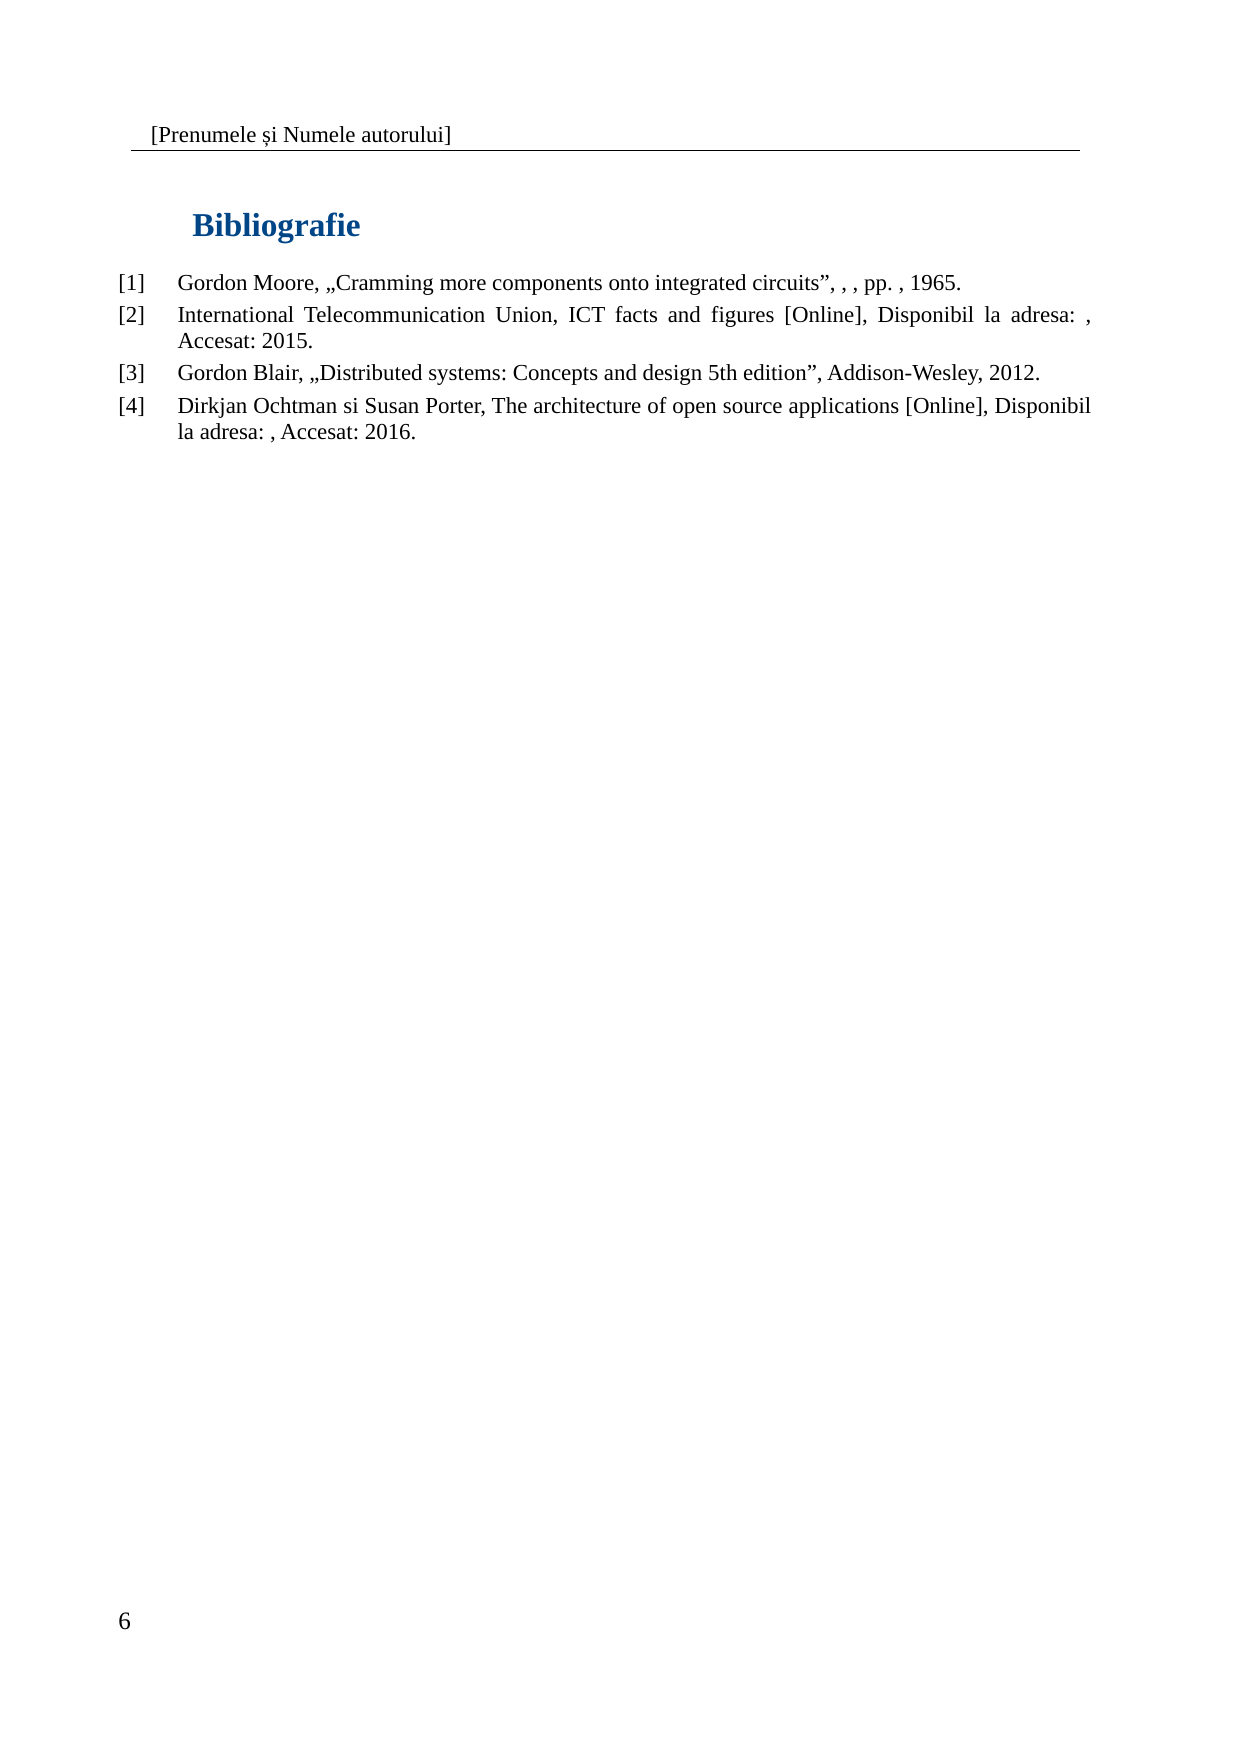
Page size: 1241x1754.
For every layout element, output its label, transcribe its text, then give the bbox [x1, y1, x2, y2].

text [3] Gordon Blair, „Distributed systems: Concepts and design 5th edition”, Addison-Wesley, 2012. [118, 359, 1093, 386]
subtitle Bibliografie [192, 205, 1093, 243]
text [4] Dirkjan Ochtman si Susan Porter, The architecture of open source applications [Online], Disponibil la adresa: , Accesat: 2016. [118, 392, 1093, 444]
text [2] International Telecommunication Union, ICT facts and figures [Online], Disponibil la adresa: , Accesat: 2015. [118, 301, 1093, 353]
text [1] Gordon Moore, „Cramming more components onto integrated circuits”, , , pp. , 1965. [118, 268, 1093, 295]
